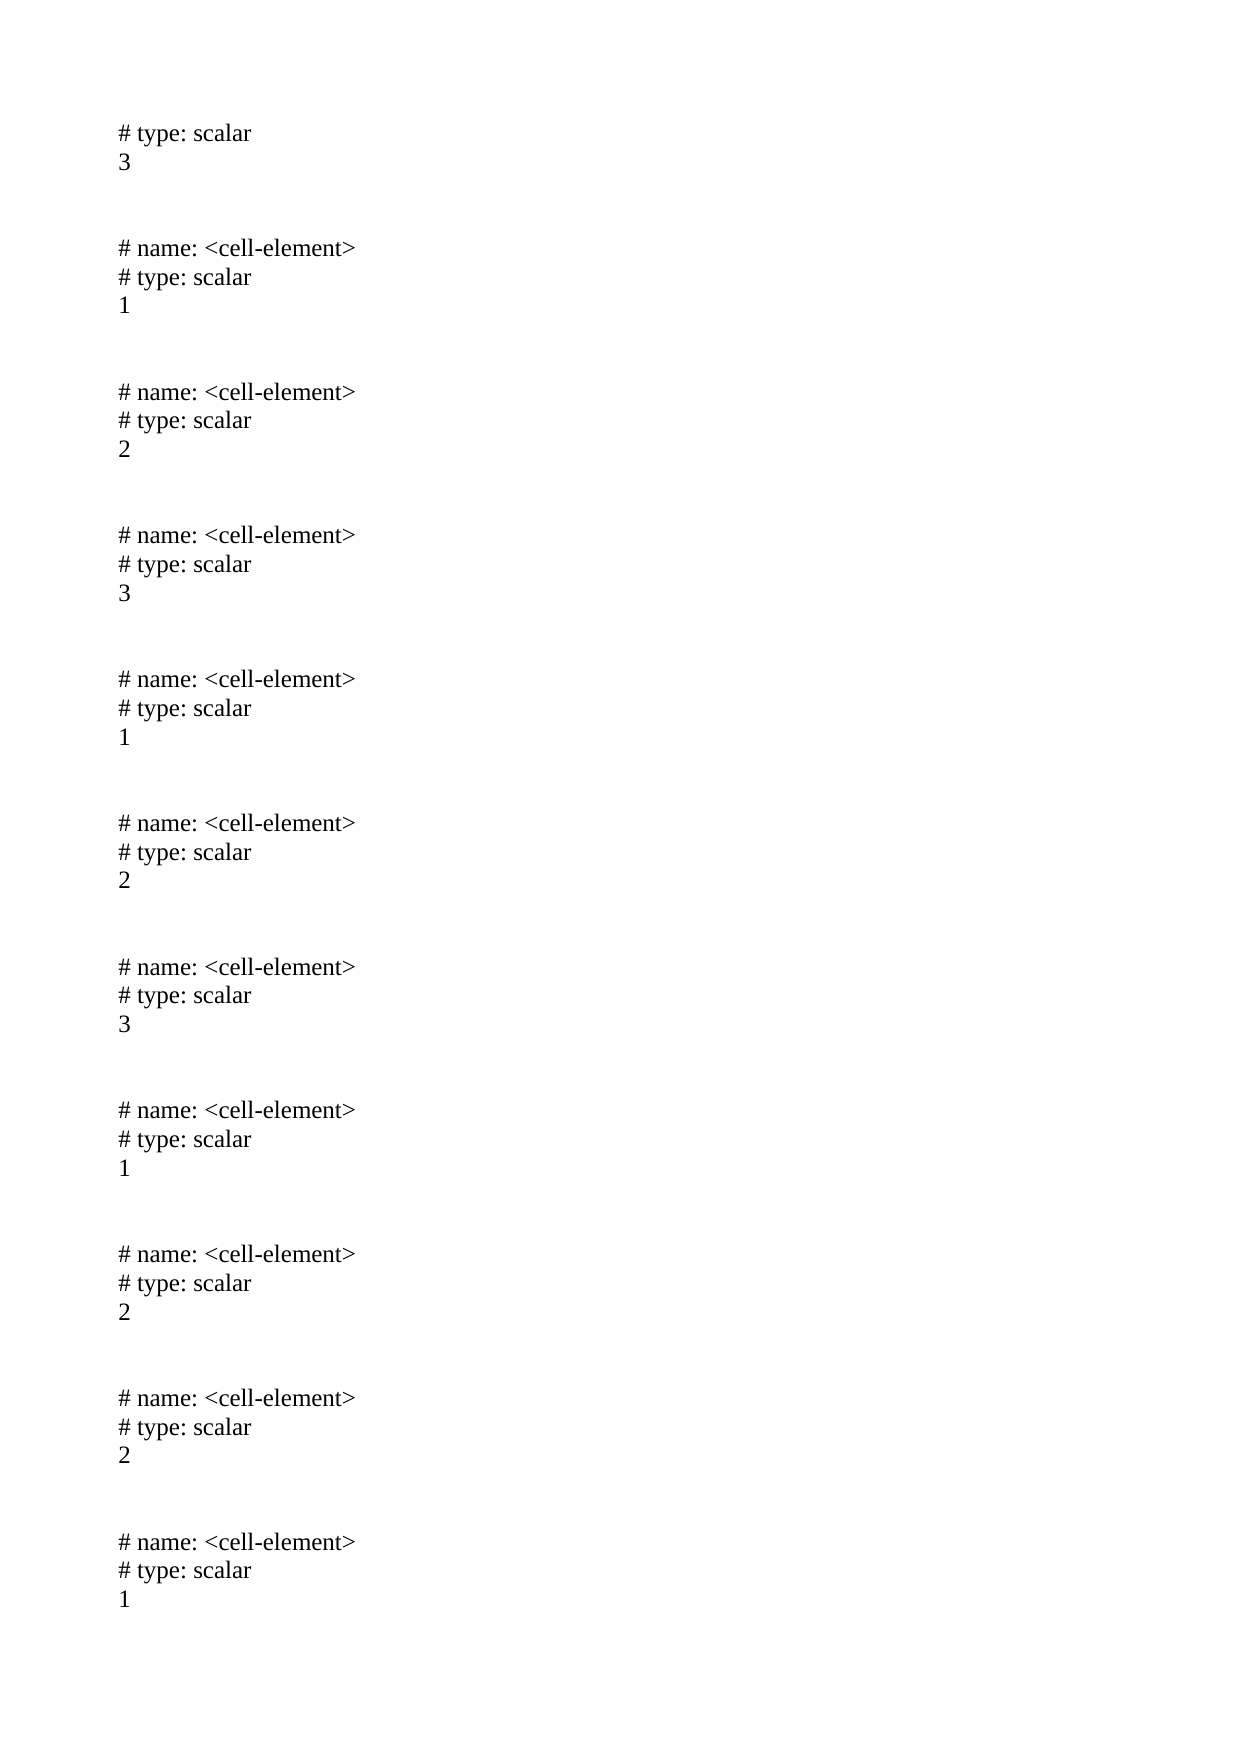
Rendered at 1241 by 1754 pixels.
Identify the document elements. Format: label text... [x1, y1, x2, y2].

text # name: <cell-element> [118, 1096, 1122, 1124]
text # name: <cell-element> [118, 521, 1122, 549]
text 2 [118, 434, 1122, 463]
text # type: scalar [118, 981, 1122, 1009]
text 2 [118, 866, 1122, 894]
text # name: <cell-element> [118, 664, 1122, 693]
text # name: <cell-element> [118, 1383, 1122, 1412]
text # type: scalar [118, 1412, 1122, 1441]
text # type: scalar [118, 549, 1122, 578]
text # type: scalar [118, 118, 1122, 147]
text 2 [118, 1441, 1122, 1469]
text # type: scalar [118, 1556, 1122, 1584]
text # type: scalar [118, 262, 1122, 291]
text 1 [118, 1153, 1122, 1182]
text # name: <cell-element> [118, 808, 1122, 837]
text 3 [118, 147, 1122, 176]
text 3 [118, 578, 1122, 607]
text 1 [118, 1584, 1122, 1613]
text # name: <cell-element> [118, 1239, 1122, 1268]
text # type: scalar [118, 1268, 1122, 1297]
text # name: <cell-element> [118, 1527, 1122, 1556]
text # type: scalar [118, 837, 1122, 866]
text 1 [118, 722, 1122, 751]
text # name: <cell-element> [118, 952, 1122, 981]
text # type: scalar [118, 693, 1122, 722]
text # name: <cell-element> [118, 233, 1122, 262]
text 3 [118, 1009, 1122, 1038]
text # name: <cell-element> [118, 377, 1122, 406]
text 2 [118, 1297, 1122, 1326]
text # type: scalar [118, 1124, 1122, 1153]
text 1 [118, 291, 1122, 319]
text # type: scalar [118, 406, 1122, 434]
